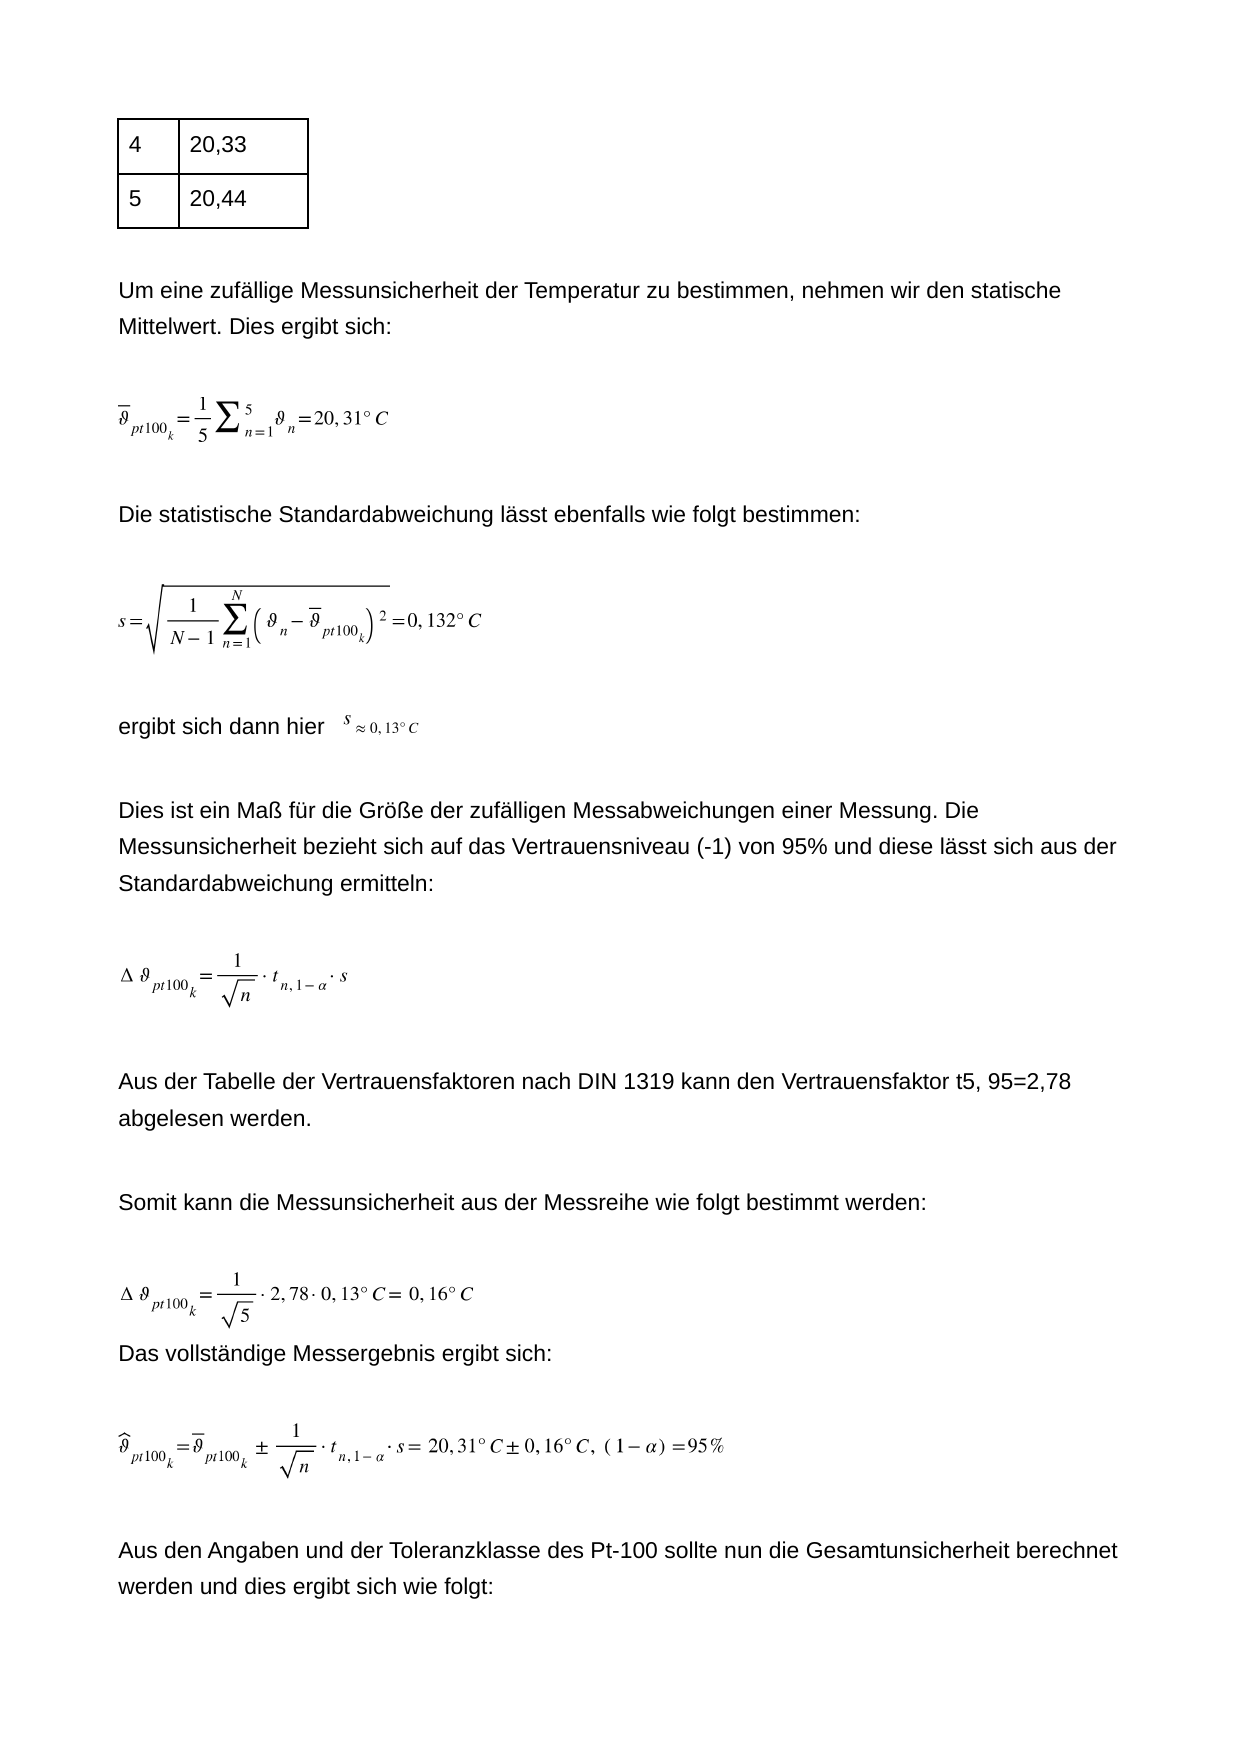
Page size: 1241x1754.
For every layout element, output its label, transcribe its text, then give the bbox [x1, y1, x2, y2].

picture [118, 1272, 474, 1329]
text Aus den Angaben und der Toleranzklasse des Pt-100 sollte nun die Gesamtunsicherheit berechnet werden und dies ergibt sich wie folgt: [118, 1537, 1122, 1599]
text Aus der Tabelle der Vertrauensfaktoren nach DIN 1319 kann den Vertrauensfaktor t5, 95=2,78 abgelesen werden. [118, 1066, 1122, 1131]
picture [118, 584, 482, 655]
picture [118, 1423, 729, 1479]
table_cell 20,44 [180, 175, 307, 227]
text Um eine zufällige Messunsicherheit der Temperatur zu bestimmen, nehmen wir den statische Mittelwert. Dies ergibt sich: [118, 277, 1122, 339]
table_cell 4 [119, 120, 178, 173]
picture [118, 953, 349, 1008]
table_cell 20,33 [180, 120, 307, 173]
table_cell 5 [119, 175, 178, 227]
picture [343, 715, 419, 735]
text Das vollständige Messergebnis ergibt sich: [118, 1339, 1122, 1366]
text Somit kann die Messunsicherheit aus der Messreihe wie folgt bestimmt werden: [118, 1188, 1122, 1215]
text Die statistische Standardabweichung lässt ebenfalls wie folgt bestimmen: [118, 501, 1122, 527]
text Dies ist ein Maß für die Größe der zufälligen Messabweichungen einer Messung. Die Messunsicherheit bezieht sich auf das Vertrauensniveau (-1) von 95% und diese lässt sich aus der Standardabweichung ermitteln: [118, 797, 1122, 896]
text ergibt sich dann hier [118, 713, 1122, 739]
picture [118, 397, 389, 442]
